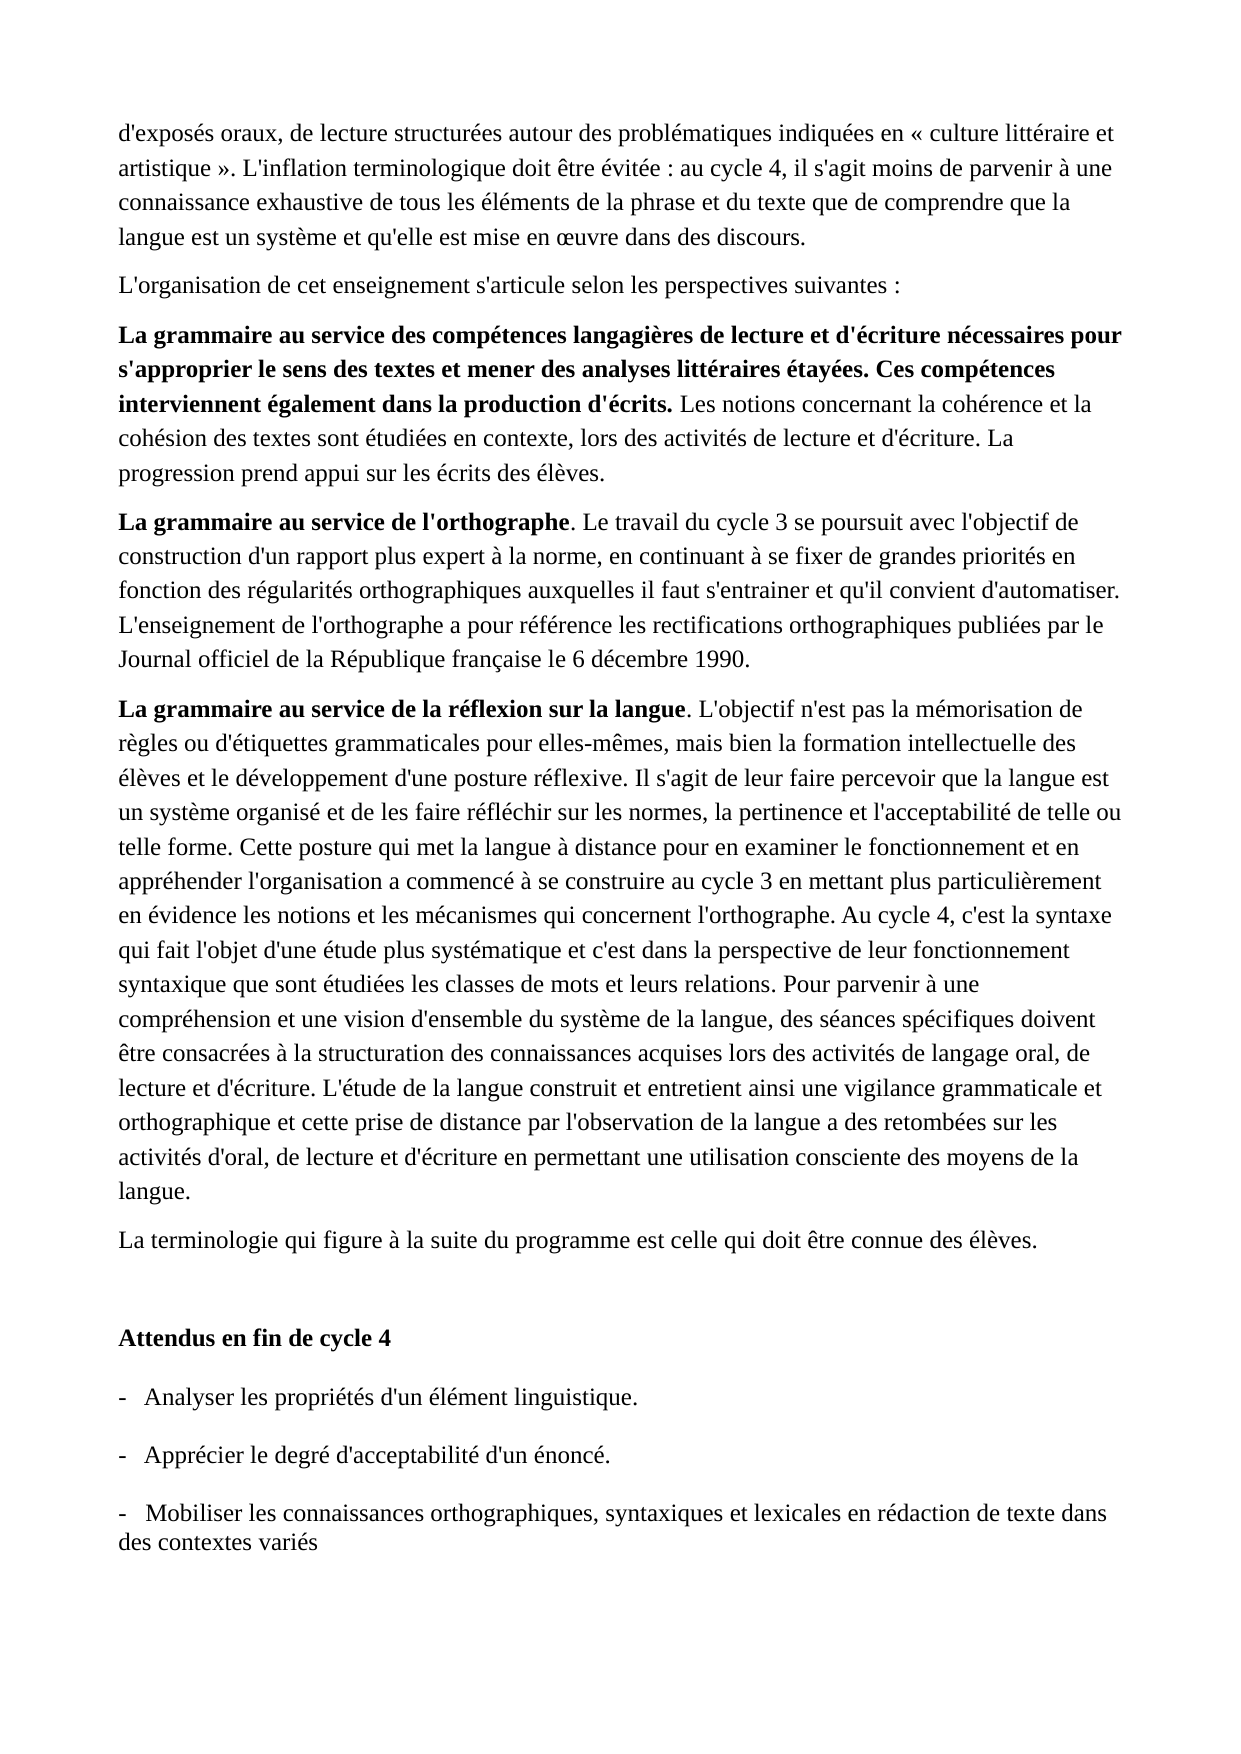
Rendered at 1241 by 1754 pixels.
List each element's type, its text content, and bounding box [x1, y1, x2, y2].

table_header Attendus en fin de cycle 4 [118, 1324, 1122, 1382]
text La grammaire au service de la réflexion sur la langue. L'objectif n'est pas la mémorisation de règles ou d'étiquettes grammaticales pour elles-mêmes, mais bien la formation intellectuelle des élèves et le développement d'une posture réflexive. Il s'agit de leur faire percevoir que la langue est un système organisé et de les faire réfléchir sur les normes, la pertinence et l'acceptabilité de telle ou telle forme. Cette posture qui met la langue à distance pour en examiner le fonctionnement et en appréhender l'organisation a commencé à se construire au cycle 3 en mettant plus particulièrement en évidence les notions et les mécanismes qui concernent l'orthographe. Au cycle 4, c'est la syntaxe qui fait l'objet d'une étude plus systématique et c'est dans la perspective de leur fonctionnement syntaxique que sont étudiées les classes de mots et leurs relations. Pour parvenir à une compréhension et une vision d'ensemble du système de la langue, des séances spécifiques doivent être consacrées à la structuration des connaissances acquises lors des activités de langage oral, de lecture et d'écriture. L'étude de la langue construit et entretient ainsi une vigilance grammaticale et orthographique et cette prise de distance par l'observation de la langue a des retombées sur les activités d'oral, de lecture et d'écriture en permettant une utilisation consciente des moyens de la langue. [118, 694, 1122, 1205]
text La terminologie qui figure à la suite du programme est celle qui doit être connue des élèves. [118, 1225, 1122, 1254]
table_cell - Analyser les propriétés d'un élément linguistique. - Apprécier le degré d'acceptabilité d'un énoncé. - Mobiliser les connaissances orthographiques, syntaxiques et lexicales en rédaction de texte dans des contextes variés [118, 1382, 1122, 1585]
text L'organisation de cet enseignement s'articule selon les perspectives suivantes : [118, 271, 1122, 299]
text La grammaire au service des compétences langagières de lecture et d'écriture nécessaires pour s'approprier le sens des textes et mener des analyses littéraires étayées. Ces compétences interviennent également dans la production d'écrits. Les notions concernant la cohérence et la cohésion des textes sont étudiées en contexte, lors des activités de lecture et d'écriture. La progression prend appui sur les écrits des élèves. [118, 320, 1122, 486]
text La grammaire au service de l'orthographe. Le travail du cycle 3 se poursuit avec l'objectif de construction d'un rapport plus expert à la norme, en continuant à se fixer de grandes priorités en fonction des régularités orthographiques auxquelles il faut s'entrainer et qu'il convient d'automatiser. L'enseignement de l'orthographe a pour référence les rectifications orthographiques publiées par le Journal officiel de la République française le 6 décembre 1990. [118, 507, 1122, 673]
text d'exposés oraux, de lecture structurées autour des problématiques indiquées en « culture littéraire et artistique ». L'inflation terminologique doit être évitée : au cycle 4, il s'agit moins de parvenir à une connaissance exhaustive de tous les éléments de la phrase et du texte que de comprendre que la langue est un système et qu'elle est mise en œuvre dans des discours. [118, 118, 1122, 250]
